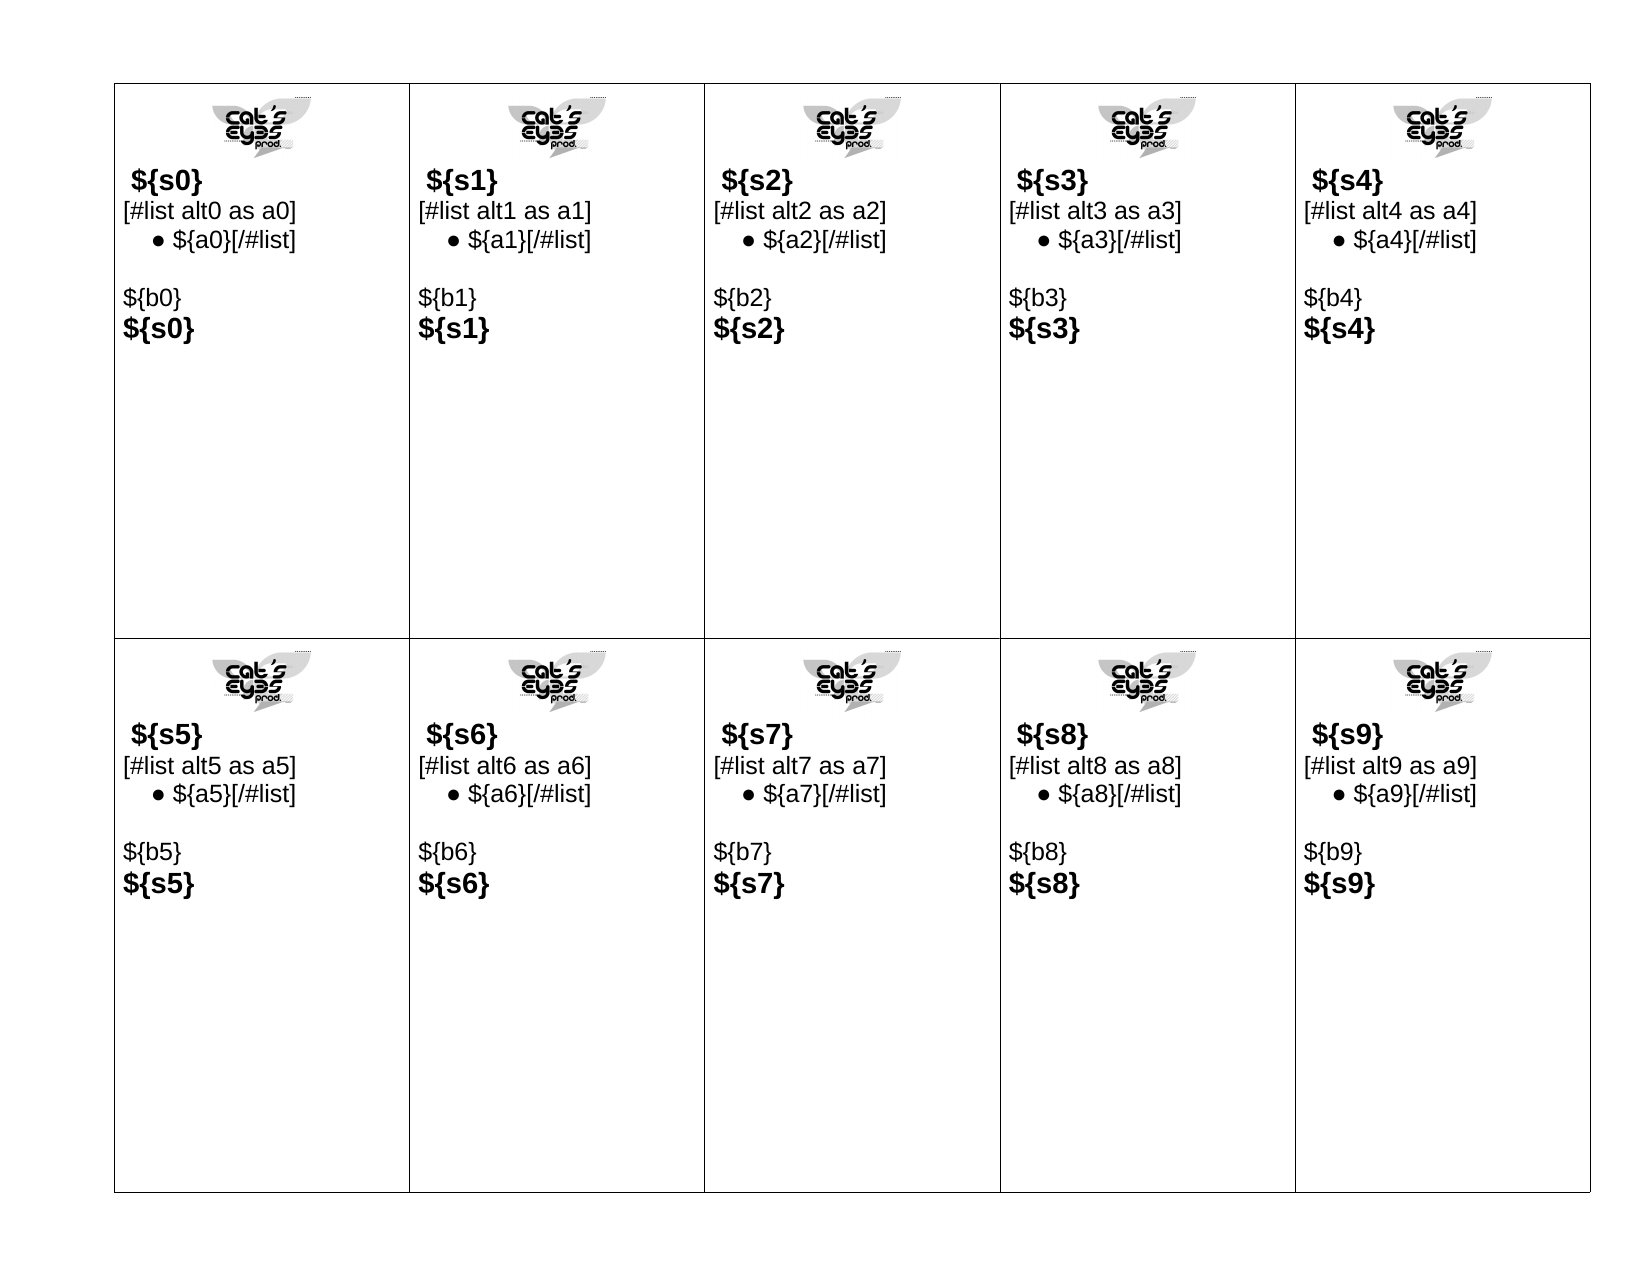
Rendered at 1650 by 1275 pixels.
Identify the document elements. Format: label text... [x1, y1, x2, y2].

text ${s0} [123, 92, 400, 196]
text [#list alt5 as a5] [123, 751, 400, 779]
text ${b0} [123, 282, 400, 311]
picture [1096, 646, 1198, 717]
picture [506, 92, 608, 163]
text ${s3} [1008, 92, 1286, 196]
text ● ${a3}[/#list] [1008, 225, 1286, 254]
text ${s6} [418, 866, 696, 899]
text ● ${a4}[/#list] [1304, 225, 1581, 254]
text ${b1} [418, 282, 696, 311]
text ${s4} [1304, 92, 1581, 196]
text ● ${a2}[/#list] [713, 225, 991, 254]
text ${b7} [713, 837, 991, 866]
text ● ${a5}[/#list] [123, 779, 400, 808]
text ${s9} [1304, 647, 1581, 751]
picture [211, 92, 313, 163]
text ${s7} [713, 647, 991, 751]
text ${b9} [1304, 837, 1581, 866]
picture [1391, 92, 1494, 163]
text ${b3} [1008, 282, 1286, 311]
text ● ${a7}[/#list] [713, 779, 991, 808]
text ● ${a6}[/#list] [418, 779, 696, 808]
text ${s8} [1008, 866, 1286, 899]
text ${s5} [123, 647, 400, 751]
text ${b4} [1304, 282, 1581, 311]
text ● ${a0}[/#list] [123, 225, 400, 254]
text [#list alt3 as a3] [1008, 196, 1286, 225]
text ${s9} [1304, 866, 1581, 899]
text ${b6} [418, 837, 696, 866]
text ${s0} [123, 311, 400, 345]
text [#list alt4 as a4] [1304, 196, 1581, 225]
text ${s2} [713, 92, 991, 196]
text [#list alt8 as a8] [1008, 751, 1286, 779]
text ${s5} [123, 866, 400, 899]
text [#list alt2 as a2] [713, 196, 991, 225]
text ${s2} [713, 311, 991, 345]
picture [1391, 646, 1494, 717]
text [#list alt9 as a9] [1304, 751, 1581, 779]
text ${s4} [1304, 311, 1581, 345]
picture [506, 646, 608, 717]
text ${s7} [713, 866, 991, 899]
text ${s6} [418, 647, 696, 751]
text ${b5} [123, 837, 400, 866]
text ● ${a8}[/#list] [1008, 779, 1286, 808]
text [#list alt6 as a6] [418, 751, 696, 779]
text ${s8} [1008, 647, 1286, 751]
picture [211, 646, 313, 717]
picture [801, 646, 903, 717]
text ${s1} [418, 92, 696, 196]
text ${b2} [713, 282, 991, 311]
text ${b8} [1008, 837, 1286, 866]
text [#list alt0 as a0] [123, 196, 400, 225]
picture [1096, 92, 1198, 163]
text [#list alt1 as a1] [418, 196, 696, 225]
text [#list alt7 as a7] [713, 751, 991, 779]
text ● ${a9}[/#list] [1304, 779, 1581, 808]
picture [801, 92, 903, 163]
text ${s1} [418, 311, 696, 345]
text ● ${a1}[/#list] [418, 225, 696, 254]
text ${s3} [1008, 311, 1286, 345]
